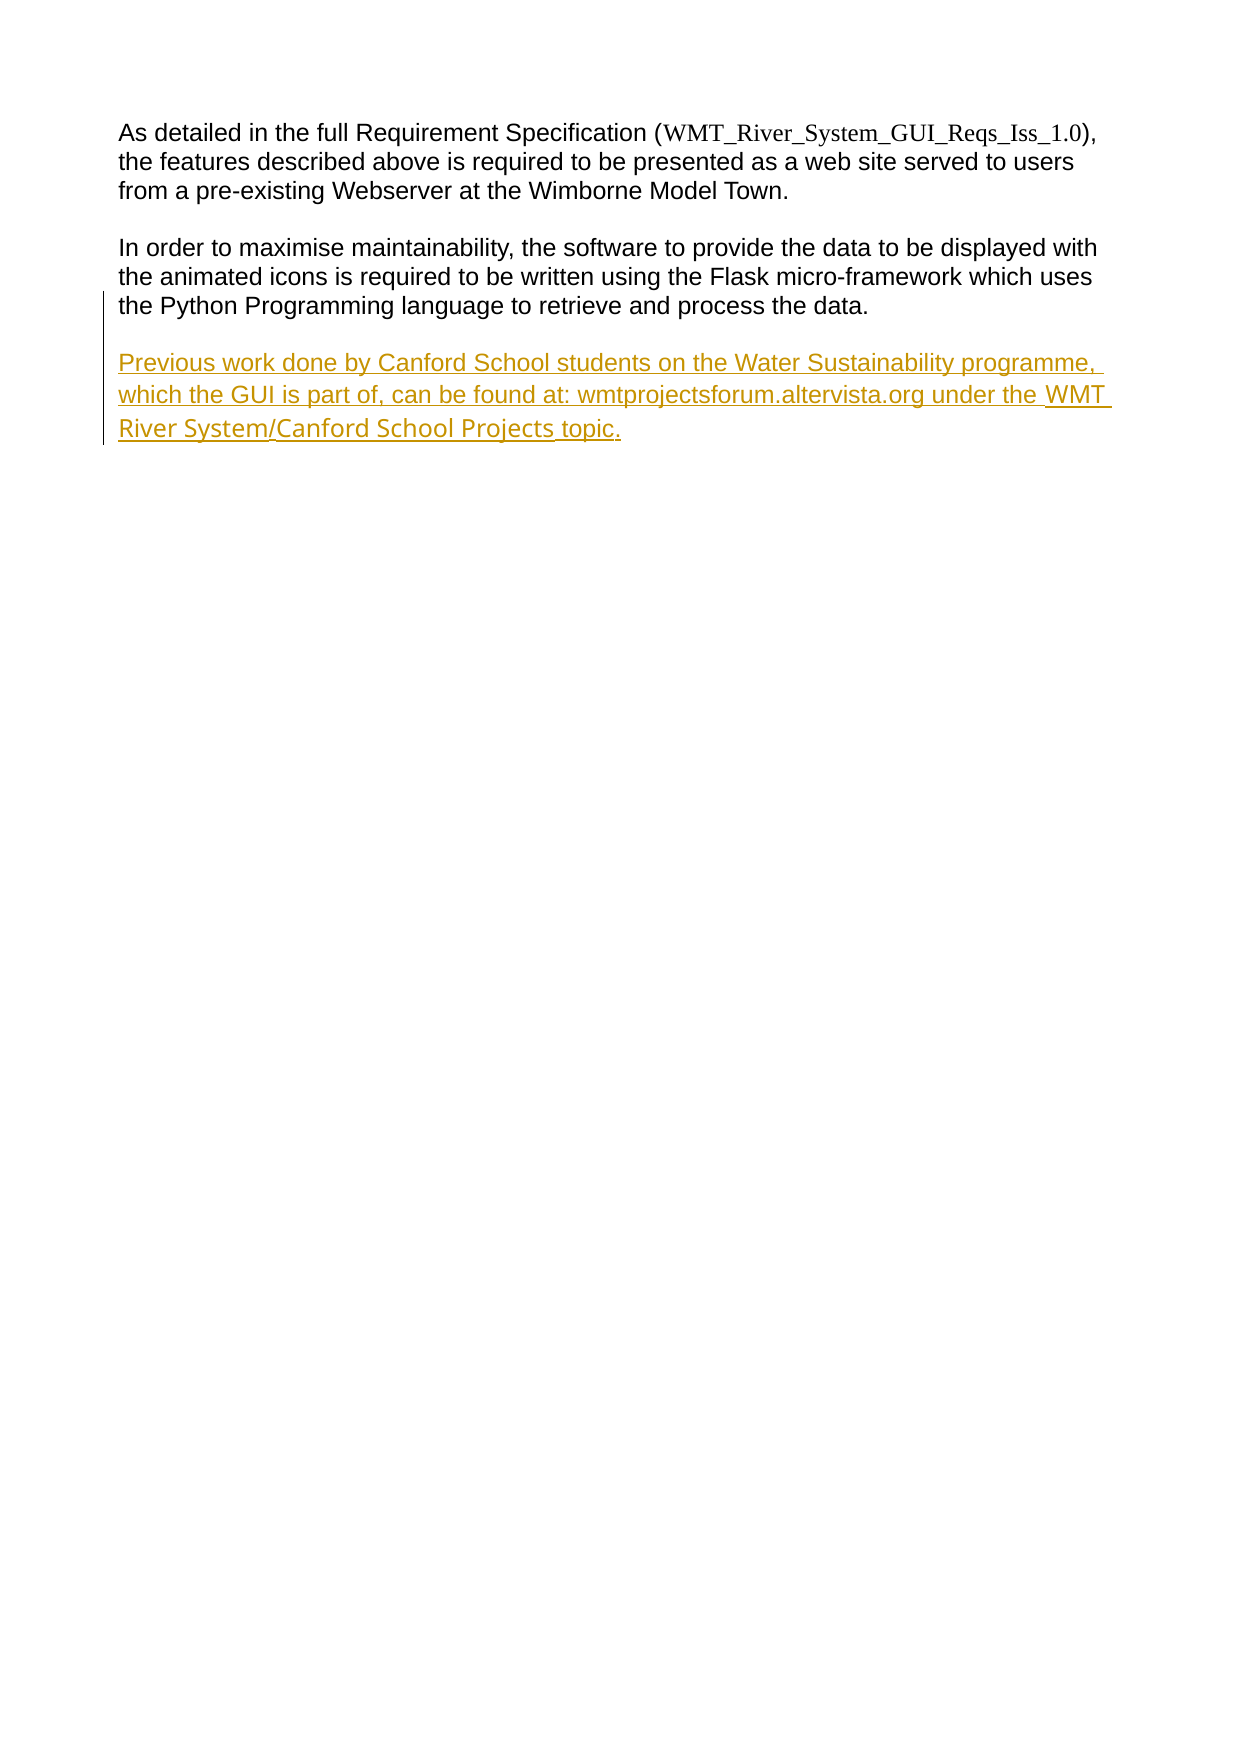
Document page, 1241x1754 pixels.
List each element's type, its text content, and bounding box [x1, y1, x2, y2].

text In order to maximise maintainability, the software to provide the data to be displayed with the animated icons is required to be written using the Flask micro-framework which uses the Python Programming language to retrieve and process the data. [118, 233, 1122, 319]
text Previous work done by Canford School students on the Water Sustainability programme, which the GUI is part of, can be found at: wmtprojectsforum.altervista.org under the WMT River System/Canford School Projects topic. [118, 348, 1122, 445]
text As detailed in the full Requirement Specification (WMT_River_System_GUI_Reqs_Iss_1.0), the features described above is required to be presented as a web site served to users from a pre-existing Webserver at the Wimborne Model Town. [118, 118, 1122, 204]
